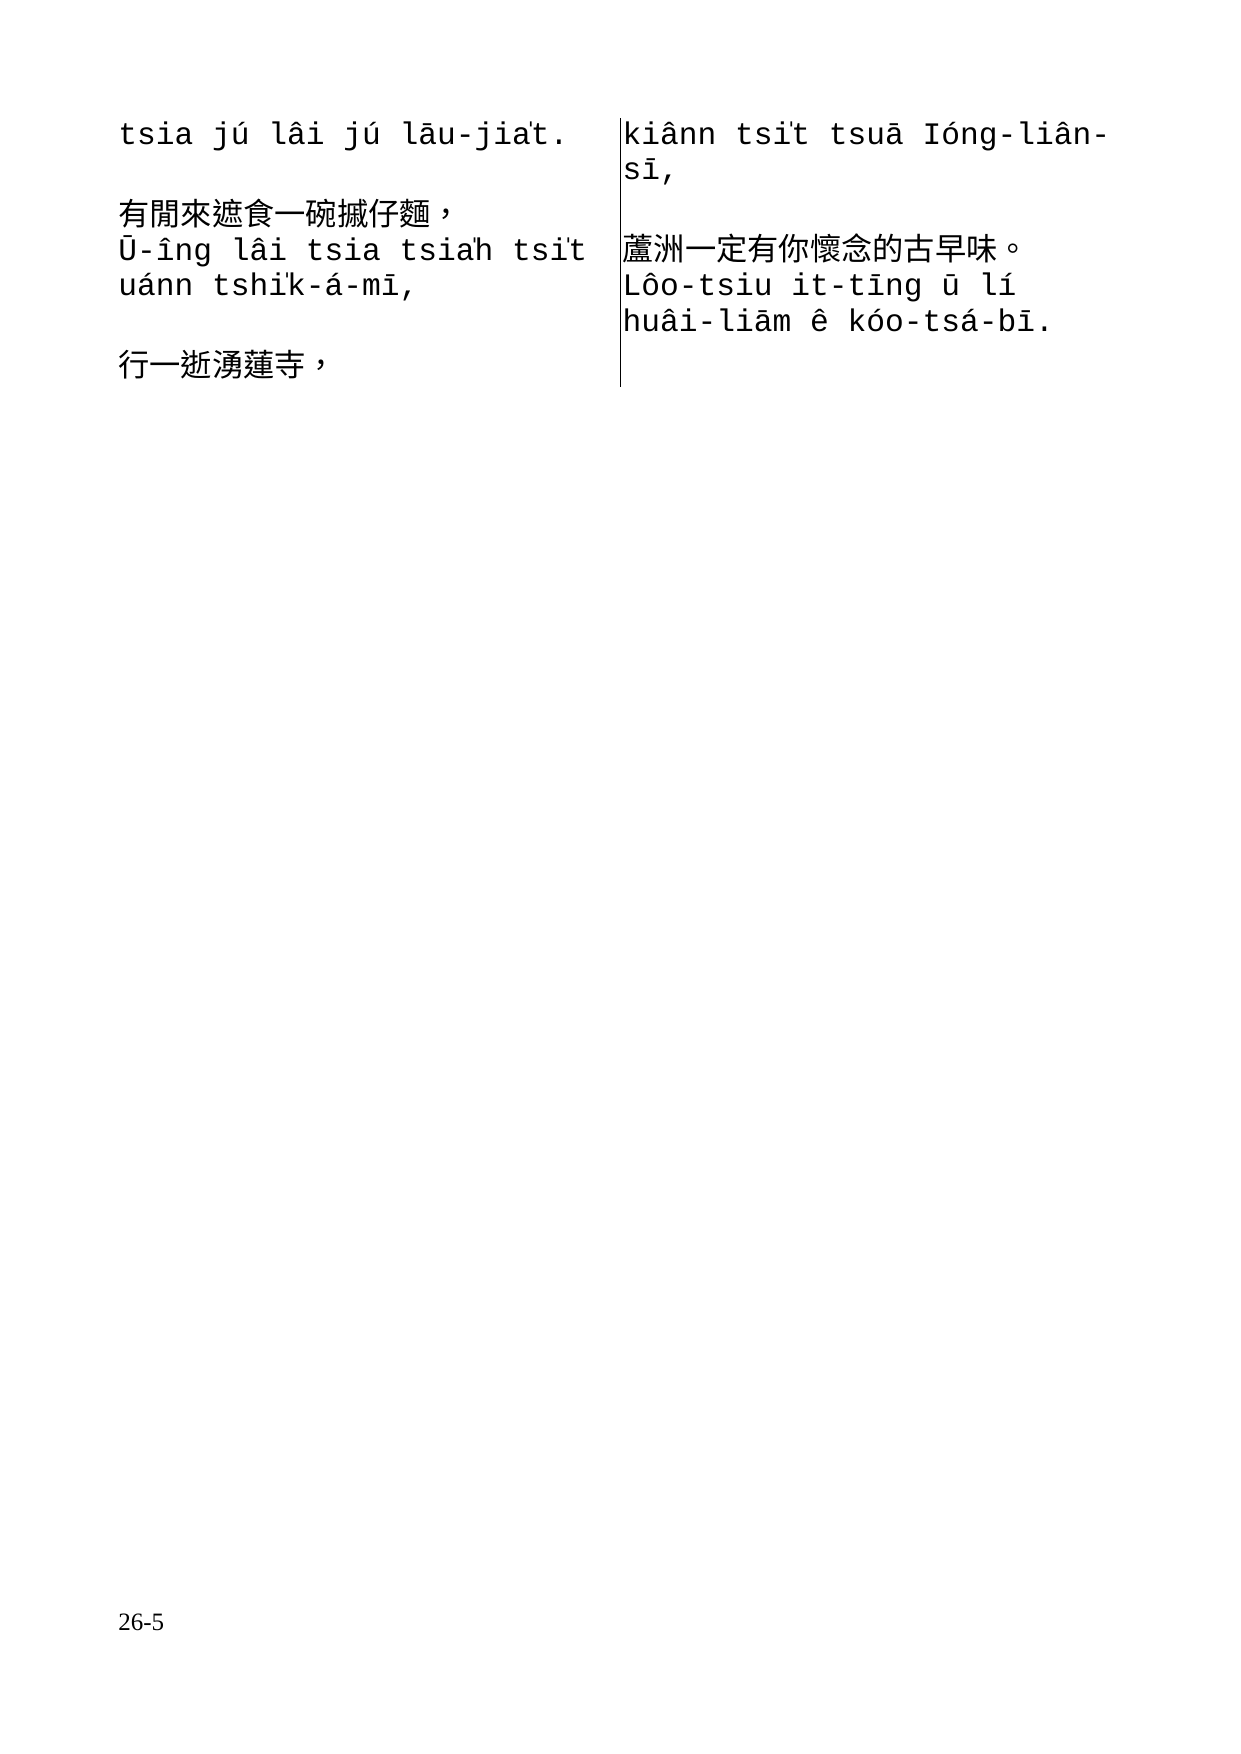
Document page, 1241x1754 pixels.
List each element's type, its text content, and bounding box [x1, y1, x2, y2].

text 蘆洲一定有你懷念的古早味。 [622, 224, 1122, 269]
text 有閒來遮食一碗摵仔麵， [118, 189, 618, 234]
text kiânn tsi̍t tsuā Ióng-liân-sī, [622, 118, 1122, 189]
text Ū-îng lâi tsia tsia̍h tsi̍t uánn tshi̍k-á-mī, [118, 234, 618, 305]
text 行一逝湧蓮寺， [118, 340, 618, 386]
text Lôo-tsiu it-tīng ū lí huâi-liām ê kóo-tsá-bī. [622, 269, 1122, 340]
text tsia jú lâi jú lāu-jia̍t. [118, 118, 618, 153]
